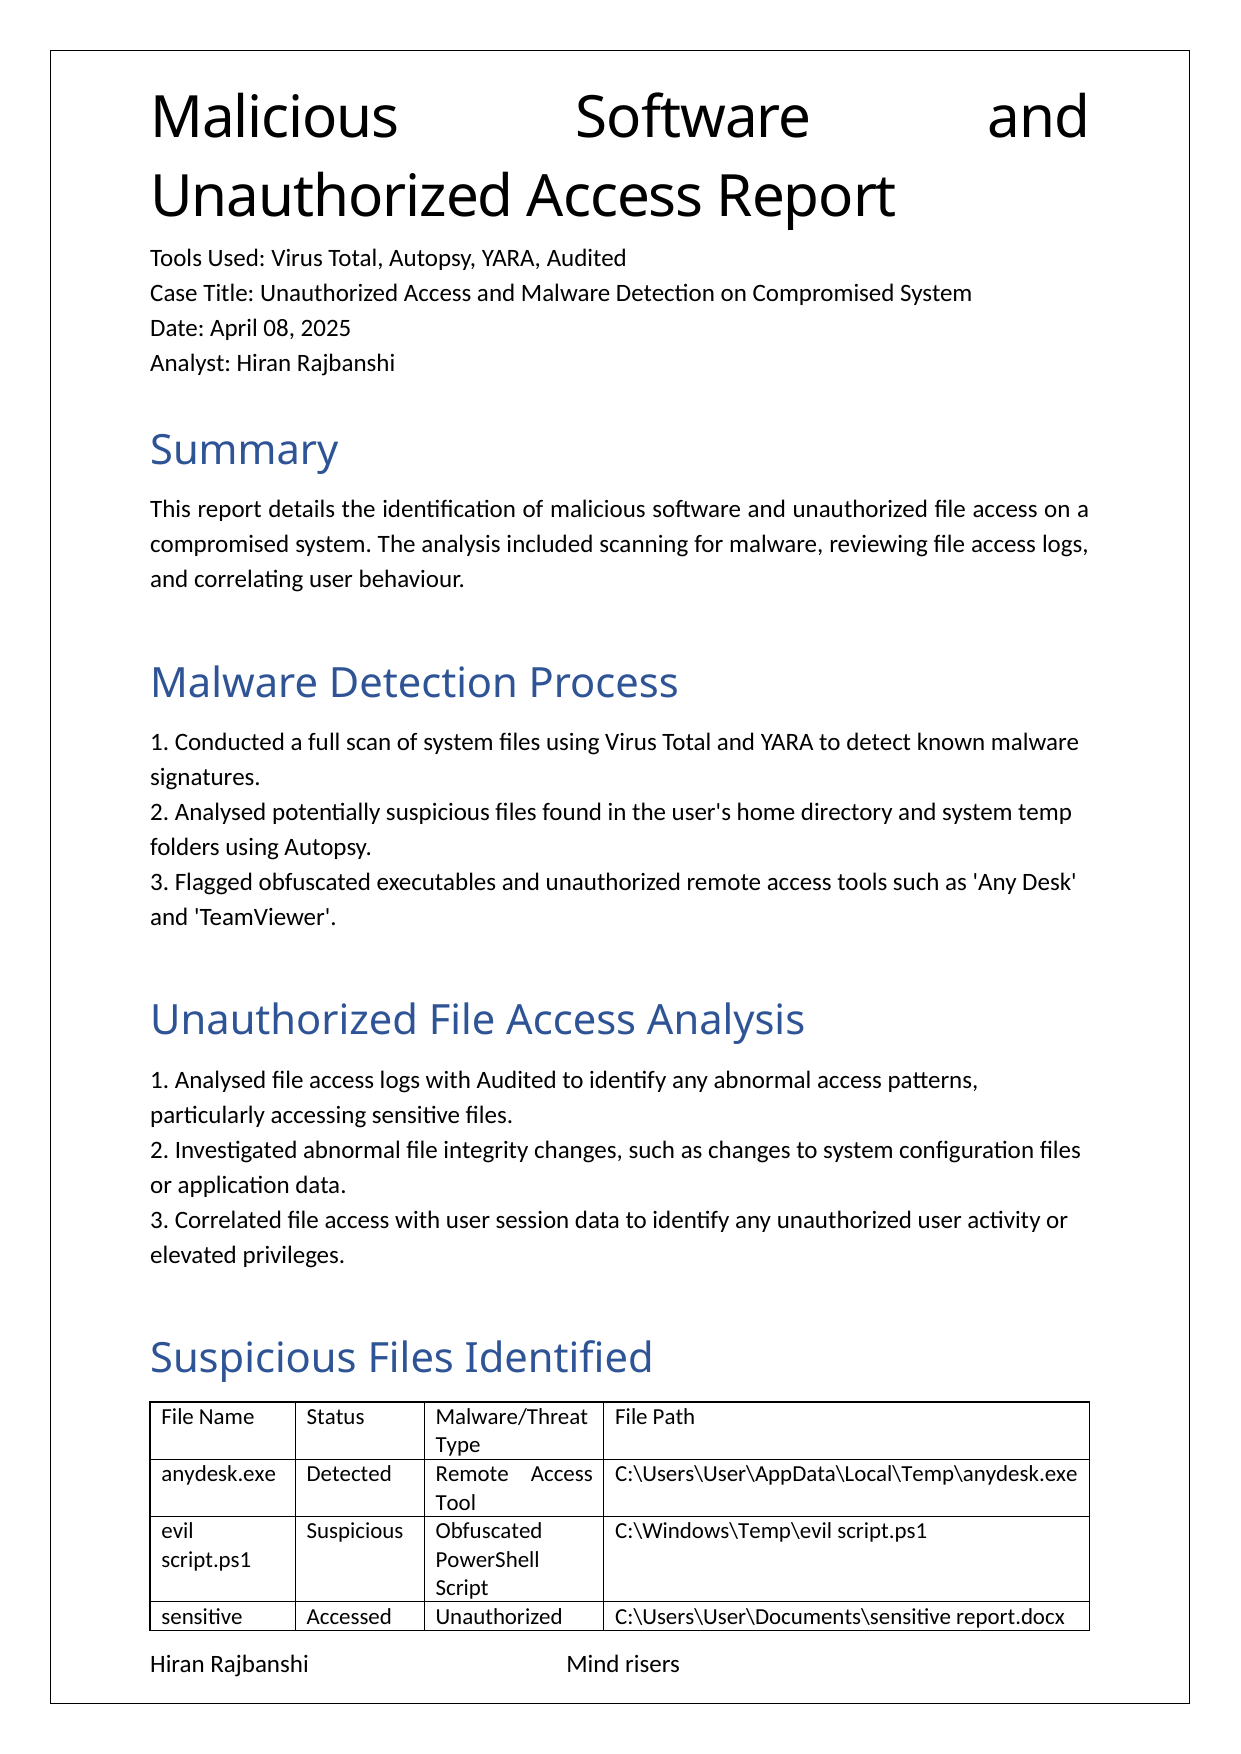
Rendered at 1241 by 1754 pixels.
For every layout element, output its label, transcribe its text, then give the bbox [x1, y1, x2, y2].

table_cell Unauthorized [425, 1602, 603, 1630]
table_cell Detected [296, 1460, 424, 1516]
table_cell anydesk.exe [151, 1460, 295, 1516]
title Malicious Software and Unauthorized Access Report [150, 75, 1090, 234]
table_header File Name [151, 1403, 295, 1458]
subtitle Summary [150, 420, 1090, 477]
table_header Malware/Threat Type [425, 1403, 603, 1458]
text Date: April 08, 2025 [150, 312, 1090, 343]
table_header Status [296, 1403, 424, 1458]
text This report details the identification of malicious software and unauthorized file access on a compromised system. The analysis included scanning for malware, reviewing file access logs, and correlating user behaviour. [150, 493, 1090, 594]
table_cell Accessed [296, 1602, 424, 1630]
table_cell C:\Users\User\AppData\Local\Temp\anydesk.exe [604, 1460, 1089, 1516]
subtitle Suspicious Files Identified [150, 1328, 1090, 1385]
table_cell Suspicious [296, 1517, 424, 1601]
table_cell C:\Windows\Temp\evil script.ps1 [604, 1517, 1089, 1601]
subtitle Malware Detection Process [150, 652, 1090, 709]
text Tools Used: Virus Total, Autopsy, YARA, Audited [150, 242, 1090, 273]
table_cell sensitive [151, 1602, 295, 1630]
text 1. Conducted a full scan of system files using Virus Total and YARA to detect known malware signatures. 2. Analysed potentially suspicious files found in the user's home directory and system temp folders using Autopsy. 3. Flagged obfuscated executables and unauthorized remote access tools such as 'Any Desk' and 'TeamViewer'. [150, 726, 1090, 932]
table_cell C:\Users\User\Documents\sensitive report.docx [604, 1602, 1089, 1630]
text Case Title: Unauthorized Access and Malware Detection on Compromised System [150, 277, 1090, 308]
subtitle Unauthorized File Access Analysis [150, 990, 1090, 1047]
table_cell evil script.ps1 [151, 1517, 295, 1601]
text 1. Analysed file access logs with Audited to identify any abnormal access patterns, particularly accessing sensitive files. 2. Investigated abnormal file integrity changes, such as changes to system configuration files or application data. 3. Correlated file access with user session data to identify any unauthorized user activity or elevated privileges. [150, 1064, 1090, 1269]
table_header File Path [604, 1403, 1089, 1458]
text Analyst: Hiran Rajbanshi [150, 347, 1090, 378]
table_cell Remote Access Tool [425, 1460, 603, 1516]
table_cell Obfuscated PowerShell Script [425, 1517, 603, 1601]
